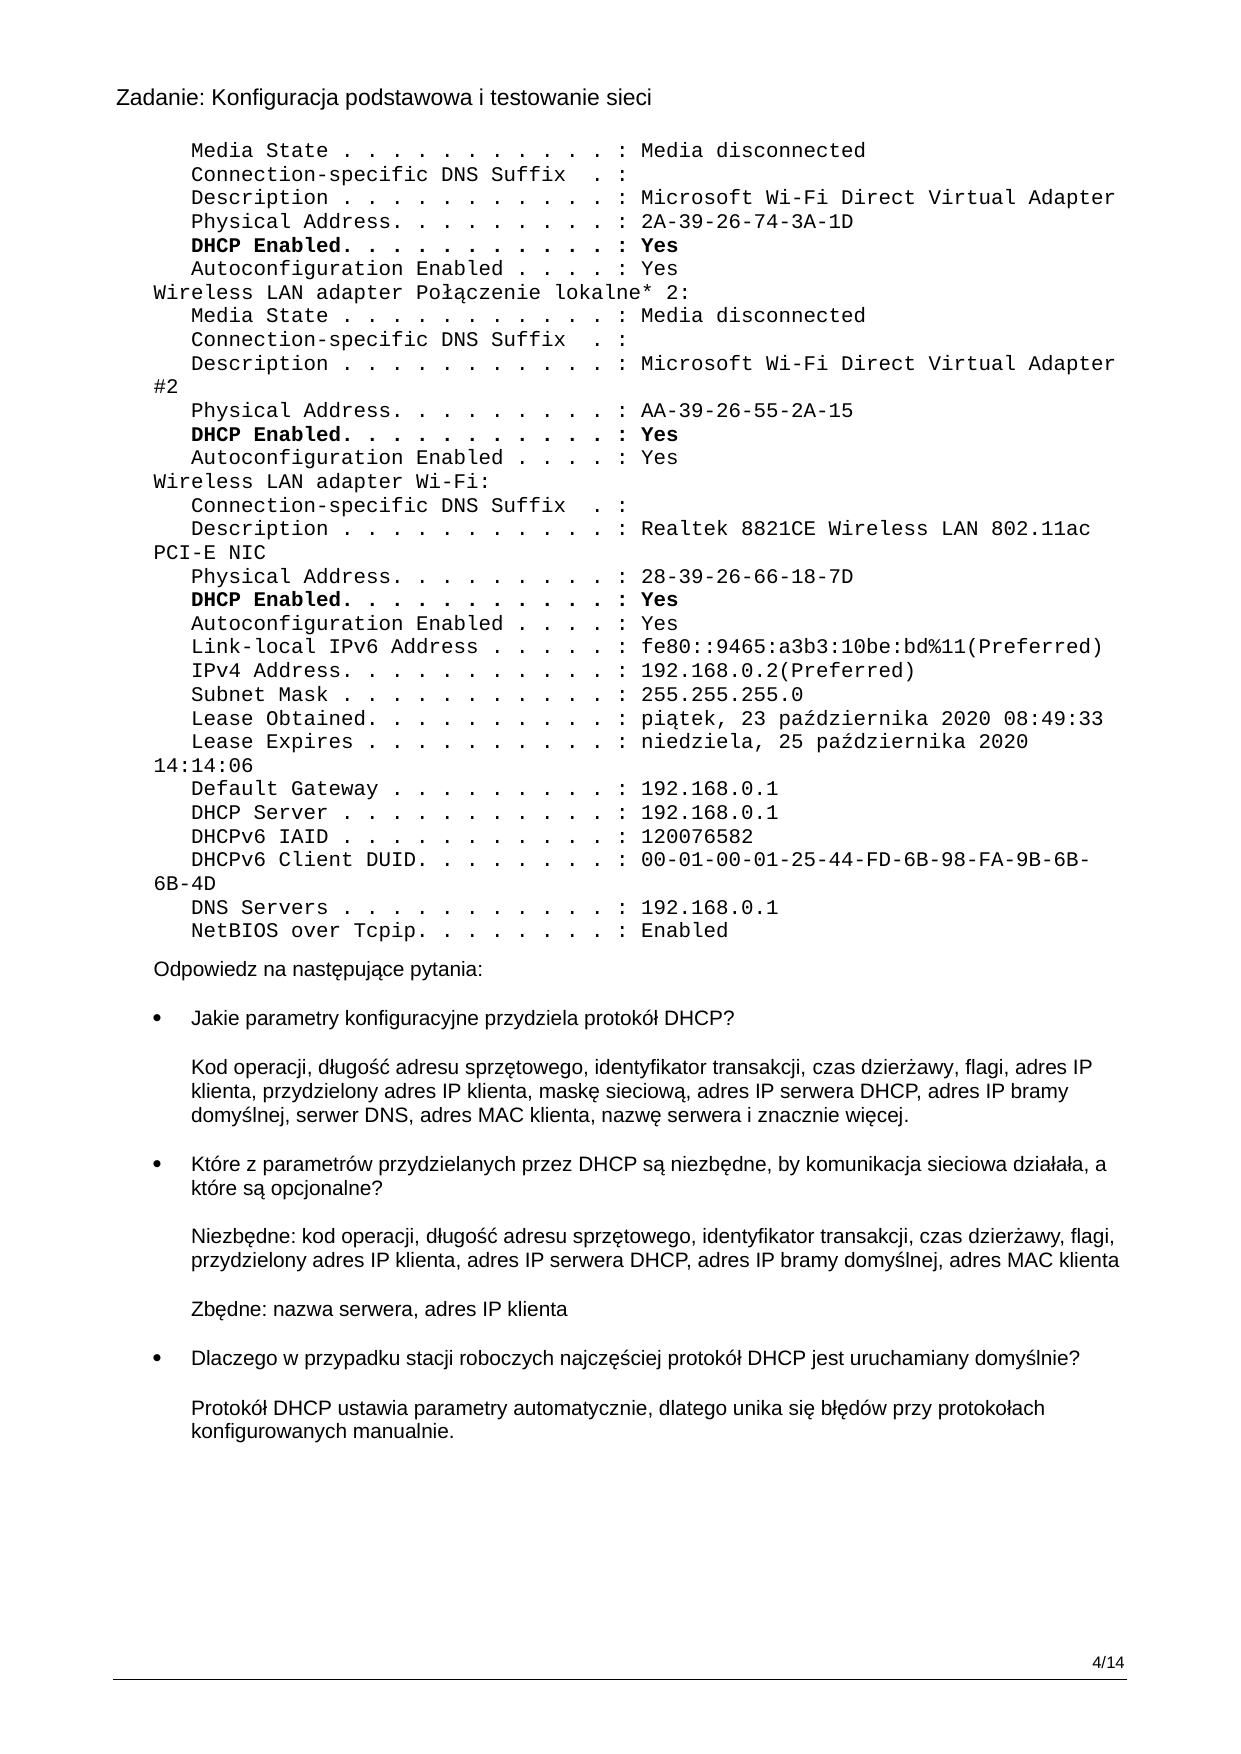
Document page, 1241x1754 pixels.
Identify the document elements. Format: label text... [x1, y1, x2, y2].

list Zbędne: nazwa serwera, adres IP klienta [153, 1297, 1124, 1321]
list Które z parametrów przydzielanych przez DHCP są niezbędne, by komunikacja sieciowa działała, a które są opcjonalne? [153, 1151, 1124, 1199]
text Media State . . . . . . . . . . . : Media disconnected [153, 306, 1124, 329]
list Kod operacji, długość adresu sprzętowego, identyfikator transakcji, czas dzierżawy, flagi, adres IP klienta, przydzielony adres IP klienta, maskę sieciową, adres IP serwera DHCP, adres IP bramy domyślnej, serwer DNS, adres MAC klienta, nazwę serwera i znacznie więcej. [153, 1054, 1124, 1126]
text NetBIOS over Tcpip. . . . . . . . : Enabled [153, 920, 1124, 944]
text Wireless LAN adapter Połączenie lokalne* 2: [153, 282, 1124, 306]
text DHCP Enabled. . . . . . . . . . . : Yes [153, 589, 1124, 613]
text Subnet Mask . . . . . . . . . . . : 255.255.255.0 [153, 684, 1124, 707]
text Odpowiedz na następujące pytania: [153, 956, 1124, 980]
text Lease Expires . . . . . . . . . . : niedziela, 25 października 2020 14:14:06 [153, 731, 1124, 778]
text DHCP Server . . . . . . . . . . . : 192.168.0.1 [153, 802, 1124, 826]
text DHCP Enabled. . . . . . . . . . . : Yes [153, 424, 1124, 447]
text Connection-specific DNS Suffix . : [153, 329, 1124, 353]
text Autoconfiguration Enabled . . . . : Yes [153, 613, 1124, 637]
text Lease Obtained. . . . . . . . . . : piątek, 23 października 2020 08:49:33 [153, 707, 1124, 731]
list Protokół DHCP ustawia parametry automatycznie, dlatego unika się błędów przy protokołach konfigurowanych manualnie. [153, 1395, 1124, 1443]
text Wireless LAN adapter Wi-Fi: [153, 471, 1124, 495]
text Link-local IPv6 Address . . . . . : fe80::9465:a3b3:10be:bd%11(Preferred) [153, 637, 1124, 660]
text DHCPv6 IAID . . . . . . . . . . . : 120076582 [153, 826, 1124, 849]
text Physical Address. . . . . . . . . : 2A-39-26-74-3A-1D [153, 211, 1124, 234]
list Dlaczego w przypadku stacji roboczych najczęściej protokół DHCP jest uruchamiany domyślnie? [153, 1346, 1124, 1370]
text IPv4 Address. . . . . . . . . . . : 192.168.0.2(Preferred) [153, 660, 1124, 684]
text DHCP Enabled. . . . . . . . . . . : Yes [153, 234, 1124, 258]
text Connection-specific DNS Suffix . : [153, 164, 1124, 187]
text Physical Address. . . . . . . . . : AA-39-26-55-2A-15 [153, 400, 1124, 424]
list Jakie parametry konfiguracyjne przydziela protokół DHCP? [153, 1005, 1124, 1029]
text Autoconfiguration Enabled . . . . : Yes [153, 447, 1124, 471]
text Autoconfiguration Enabled . . . . : Yes [153, 258, 1124, 282]
text Connection-specific DNS Suffix . : [153, 495, 1124, 518]
text Description . . . . . . . . . . . : Microsoft Wi-Fi Direct Virtual Adapter #2 [153, 353, 1124, 400]
text Media State . . . . . . . . . . . : Media disconnected [153, 140, 1124, 164]
text Description . . . . . . . . . . . : Realtek 8821CE Wireless LAN 802.11ac PCI-E NIC [153, 518, 1124, 566]
text DHCPv6 Client DUID. . . . . . . . : 00-01-00-01-25-44-FD-6B-98-FA-9B-6B-6B-4D [153, 849, 1124, 897]
text DNS Servers . . . . . . . . . . . : 192.168.0.1 [153, 897, 1124, 920]
list Niezbędne: kod operacji, długość adresu sprzętowego, identyfikator transakcji, czas dzierżawy, flagi, przydzielony adres IP klienta, adres IP serwera DHCP, adres IP bramy domyślnej, adres MAC klienta [153, 1224, 1124, 1272]
text Default Gateway . . . . . . . . . : 192.168.0.1 [153, 778, 1124, 802]
text Description . . . . . . . . . . . : Microsoft Wi-Fi Direct Virtual Adapter [153, 187, 1124, 211]
text Physical Address. . . . . . . . . : 28-39-26-66-18-7D [153, 566, 1124, 589]
